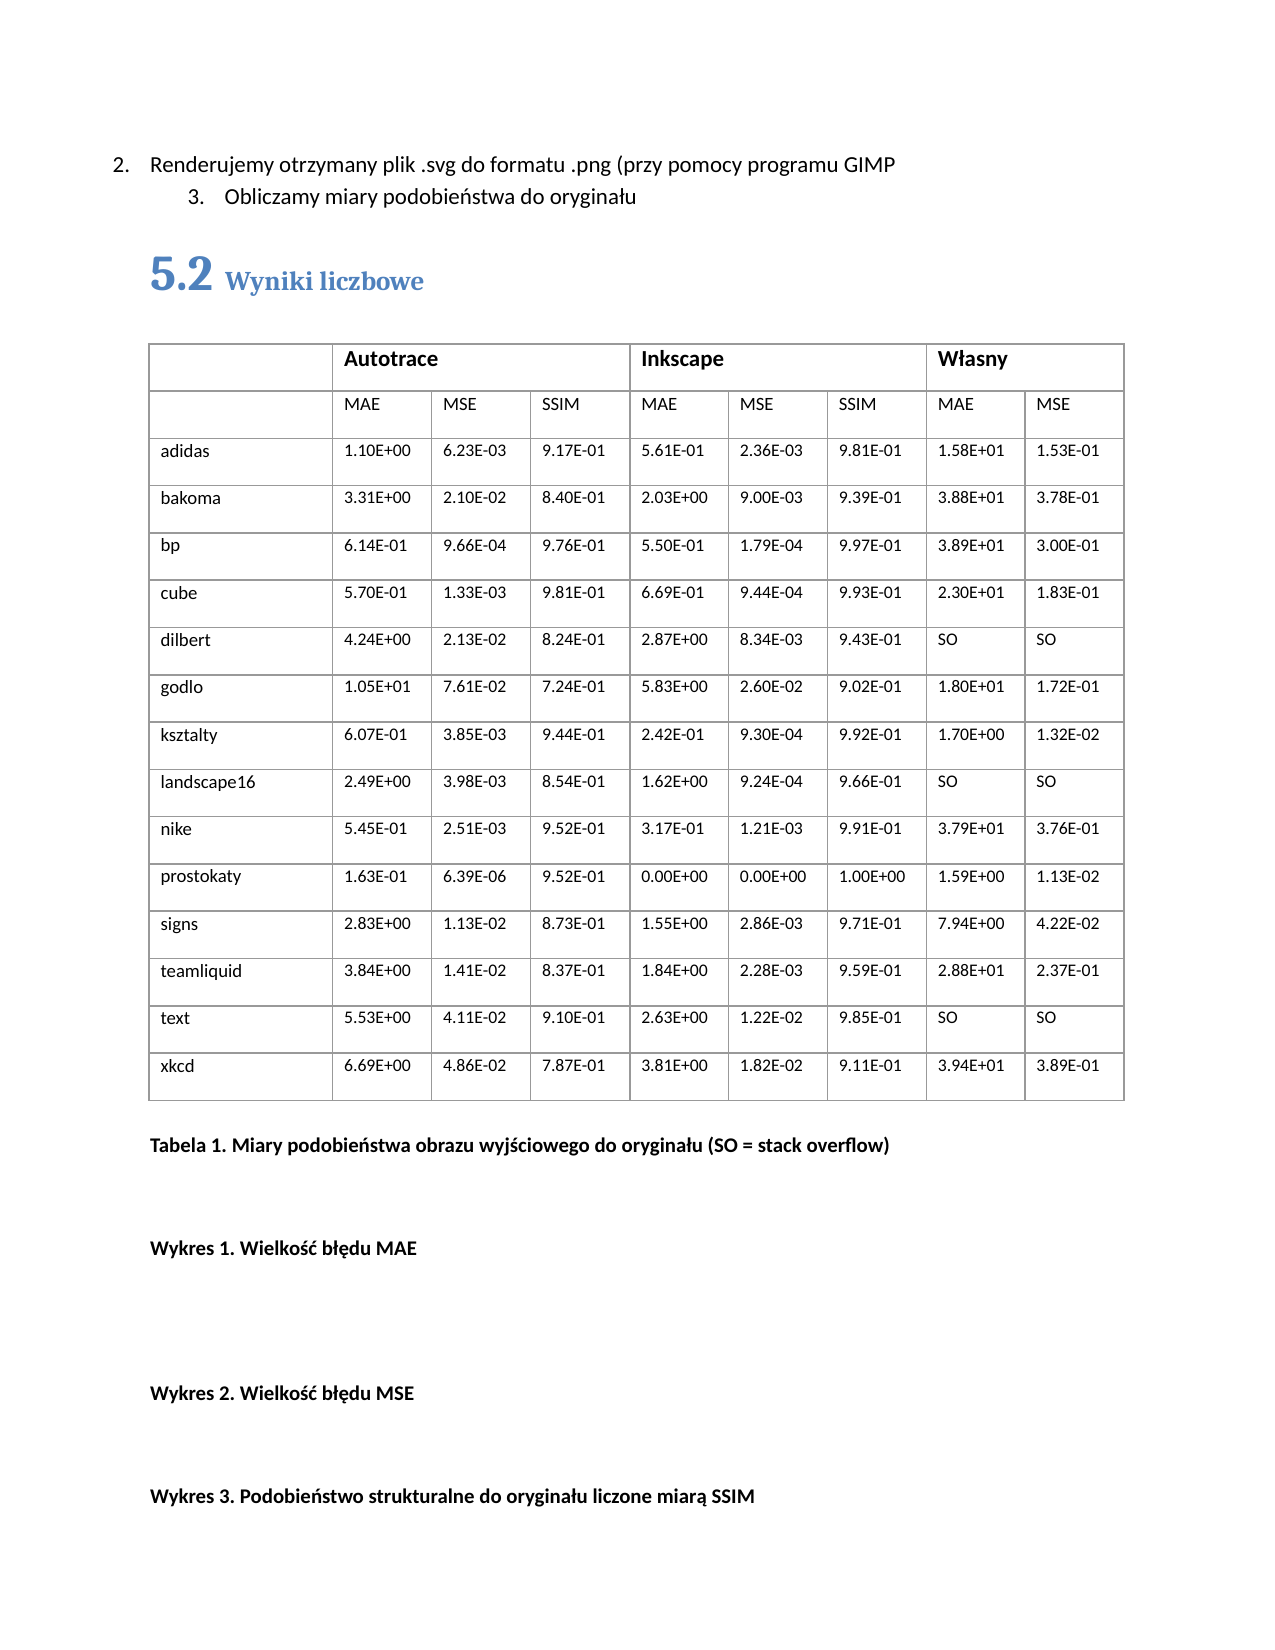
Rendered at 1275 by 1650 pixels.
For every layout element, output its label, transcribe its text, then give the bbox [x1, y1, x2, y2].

text Wykres 1. Wielkość błędu MAE [150, 1235, 1157, 1261]
list Obliczamy miary podobieństwa do oryginału [187, 182, 1157, 210]
table_cell 9.97E-01 [828, 534, 926, 579]
table_cell 9.17E-01 [531, 439, 629, 485]
table_cell 3.78E-01 [1026, 486, 1123, 532]
table_cell 5.45E-01 [333, 817, 431, 863]
table_cell 1.55E+00 [631, 912, 728, 958]
table_cell 9.76E-01 [531, 534, 629, 579]
table_cell 5.83E+00 [631, 676, 728, 721]
table_cell 8.73E-01 [531, 912, 629, 958]
table_cell 1.13E-02 [432, 912, 530, 958]
table_cell 9.93E-01 [828, 581, 926, 627]
table_cell SSIM [828, 392, 926, 437]
table_cell 2.88E+01 [927, 959, 1024, 1005]
table_cell 3.00E-01 [1026, 534, 1123, 579]
table_cell 3.84E+00 [333, 959, 431, 1005]
table_cell 1.80E+01 [927, 676, 1024, 721]
table_cell 3.89E-01 [1026, 1054, 1123, 1099]
table_cell 2.36E-03 [729, 439, 827, 485]
table_cell 1.59E+00 [927, 865, 1024, 910]
table_cell 9.81E-01 [828, 439, 926, 485]
table_cell 2.30E+01 [927, 581, 1024, 627]
table_cell 9.43E-01 [828, 628, 926, 674]
table_cell 4.86E-02 [432, 1054, 530, 1099]
table_cell ksztalty [150, 723, 332, 768]
table_cell 6.14E-01 [333, 534, 431, 579]
table_cell 4.22E-02 [1026, 912, 1123, 958]
table_cell 9.52E-01 [531, 817, 629, 863]
list Renderujemy otrzymany plik .svg do formatu .png (przy pomocy programu GIMP [112, 150, 1157, 178]
table_cell adidas [150, 439, 332, 485]
table_cell 9.39E-01 [828, 486, 926, 532]
table_cell 2.49E+00 [333, 770, 431, 816]
text Tabela 1. Miary podobieństwa obrazu wyjściowego do oryginału (SO = stack overflow) [150, 1132, 1157, 1158]
table_cell 2.86E-03 [729, 912, 827, 958]
table_cell text [150, 1007, 332, 1052]
table_cell 2.42E-01 [631, 723, 728, 768]
table_cell 1.53E-01 [1026, 439, 1123, 485]
table_cell bakoma [150, 486, 332, 532]
table_cell 2.83E+00 [333, 912, 431, 958]
table_cell 6.39E-06 [432, 865, 530, 910]
table_cell 2.10E-02 [432, 486, 530, 532]
table_cell 9.52E-01 [531, 865, 629, 910]
table_cell 2.13E-02 [432, 628, 530, 674]
table_cell 2.37E-01 [1026, 959, 1123, 1005]
table_cell 6.07E-01 [333, 723, 431, 768]
table_cell bp [150, 534, 332, 579]
table_cell 9.91E-01 [828, 817, 926, 863]
table_cell prostokaty [150, 865, 332, 910]
table_cell 9.00E-03 [729, 486, 827, 532]
table_cell 2.63E+00 [631, 1007, 728, 1052]
table_cell SO [1026, 1007, 1123, 1052]
table_cell 3.94E+01 [927, 1054, 1024, 1099]
table_cell 9.92E-01 [828, 723, 926, 768]
table_cell SO [1026, 628, 1123, 674]
table_cell 3.31E+00 [333, 486, 431, 532]
table_cell 1.00E+00 [828, 865, 926, 910]
table_cell 1.79E-04 [729, 534, 827, 579]
table_cell teamliquid [150, 959, 332, 1005]
table_cell 8.37E-01 [531, 959, 629, 1005]
table_cell 3.98E-03 [432, 770, 530, 816]
table_cell 1.32E-02 [1026, 723, 1123, 768]
table_cell 5.61E-01 [631, 439, 728, 485]
table_cell 9.11E-01 [828, 1054, 926, 1099]
table_cell 5.50E-01 [631, 534, 728, 579]
table_cell 3.85E-03 [432, 723, 530, 768]
table_cell 3.88E+01 [927, 486, 1024, 532]
table_cell MSE [1026, 392, 1123, 437]
table_cell SO [927, 628, 1024, 674]
table_cell nike [150, 817, 332, 863]
table_header Własny [927, 345, 1123, 390]
table_cell 8.24E-01 [531, 628, 629, 674]
table_cell 7.94E+00 [927, 912, 1024, 958]
table_header Autotrace [333, 345, 629, 390]
table_cell SO [927, 770, 1024, 816]
table_cell godlo [150, 676, 332, 721]
table_cell 9.10E-01 [531, 1007, 629, 1052]
table_cell 8.34E-03 [729, 628, 827, 674]
table_cell 6.23E-03 [432, 439, 530, 485]
table_cell 9.66E-01 [828, 770, 926, 816]
table_cell 5.53E+00 [333, 1007, 431, 1052]
table_cell 2.28E-03 [729, 959, 827, 1005]
table_cell 0.00E+00 [729, 865, 827, 910]
table_cell 7.61E-02 [432, 676, 530, 721]
table_cell 3.17E-01 [631, 817, 728, 863]
table_cell 3.89E+01 [927, 534, 1024, 579]
table_cell 1.21E-03 [729, 817, 827, 863]
table_cell 1.82E-02 [729, 1054, 827, 1099]
table_cell 1.70E+00 [927, 723, 1024, 768]
table_cell 1.62E+00 [631, 770, 728, 816]
table_cell SO [1026, 770, 1123, 816]
table_cell 9.59E-01 [828, 959, 926, 1005]
table_cell 1.10E+00 [333, 439, 431, 485]
table_cell 9.71E-01 [828, 912, 926, 958]
table_cell 9.66E-04 [432, 534, 530, 579]
table_cell SO [927, 1007, 1024, 1052]
table_header [150, 345, 332, 390]
table_cell 1.63E-01 [333, 865, 431, 910]
table_cell SSIM [531, 392, 629, 437]
table_cell 9.02E-01 [828, 676, 926, 721]
table_cell xkcd [150, 1054, 332, 1099]
table_cell 1.72E-01 [1026, 676, 1123, 721]
table_cell 1.83E-01 [1026, 581, 1123, 627]
table_cell 1.13E-02 [1026, 865, 1123, 910]
table_cell 6.69E+00 [333, 1054, 431, 1099]
table_cell [150, 392, 332, 437]
table_cell 9.85E-01 [828, 1007, 926, 1052]
table_cell 0.00E+00 [631, 865, 728, 910]
table_cell signs [150, 912, 332, 958]
table_cell 1.05E+01 [333, 676, 431, 721]
table_cell cube [150, 581, 332, 627]
table_cell 5.70E-01 [333, 581, 431, 627]
table_cell 9.81E-01 [531, 581, 629, 627]
table_cell 7.87E-01 [531, 1054, 629, 1099]
table_cell MAE [927, 392, 1024, 437]
table_cell 4.11E-02 [432, 1007, 530, 1052]
table_cell 8.40E-01 [531, 486, 629, 532]
table_cell 2.03E+00 [631, 486, 728, 532]
table_cell MAE [631, 392, 728, 437]
table_header Inkscape [631, 345, 926, 390]
table_cell 1.58E+01 [927, 439, 1024, 485]
table_cell 7.24E-01 [531, 676, 629, 721]
table_cell 8.54E-01 [531, 770, 629, 816]
table_cell 3.76E-01 [1026, 817, 1123, 863]
text Wykres 3. Podobieństwo strukturalne do oryginału liczone miarą SSIM [150, 1483, 1157, 1508]
subtitle Wyniki liczbowe [150, 246, 1157, 303]
table_cell 9.44E-01 [531, 723, 629, 768]
table_cell 9.30E-04 [729, 723, 827, 768]
table_cell landscape16 [150, 770, 332, 816]
table_cell MAE [333, 392, 431, 437]
text Wykres 2. Wielkość błędu MSE [150, 1380, 1157, 1406]
table_cell dilbert [150, 628, 332, 674]
table_cell 1.22E-02 [729, 1007, 827, 1052]
table_cell 1.33E-03 [432, 581, 530, 627]
table_cell 2.60E-02 [729, 676, 827, 721]
table_cell MSE [729, 392, 827, 437]
table_cell 2.51E-03 [432, 817, 530, 863]
table_cell 9.24E-04 [729, 770, 827, 816]
table_cell 2.87E+00 [631, 628, 728, 674]
table_cell 3.81E+00 [631, 1054, 728, 1099]
table_cell 6.69E-01 [631, 581, 728, 627]
table_cell 9.44E-04 [729, 581, 827, 627]
table_cell 1.84E+00 [631, 959, 728, 1005]
table_cell 4.24E+00 [333, 628, 431, 674]
table_cell 3.79E+01 [927, 817, 1024, 863]
table_cell MSE [432, 392, 530, 437]
table_cell 1.41E-02 [432, 959, 530, 1005]
